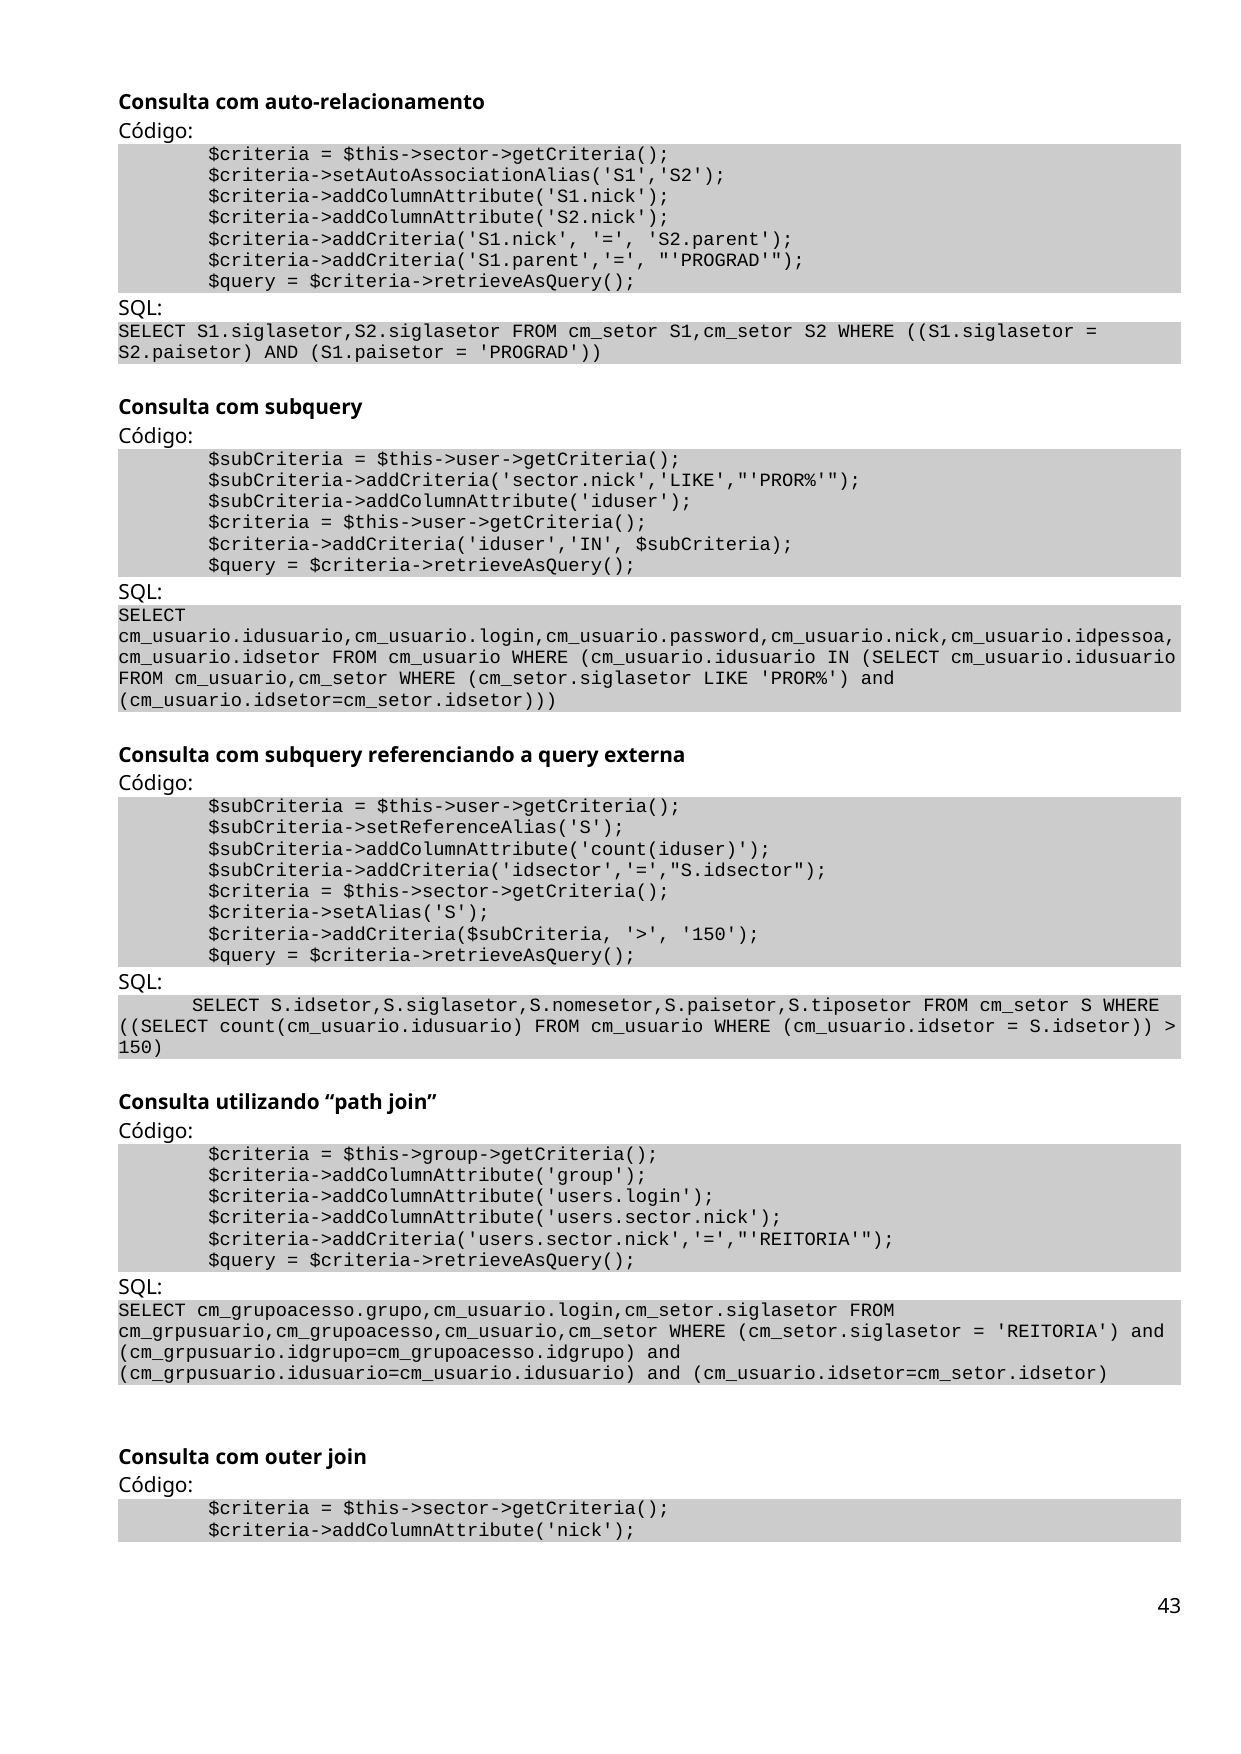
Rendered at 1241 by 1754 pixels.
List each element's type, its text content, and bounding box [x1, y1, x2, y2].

text $query = $criteria->retrieveAsQuery(); [118, 556, 1181, 577]
text Consulta com subquery [118, 392, 1181, 421]
text Consulta com auto-relacionamento [118, 87, 1181, 116]
text $subCriteria = $this->user->getCriteria(); [118, 797, 1181, 818]
text $criteria->addColumnAttribute('users.sector.nick'); [118, 1208, 1181, 1229]
text $criteria->addColumnAttribute('nick'); [118, 1520, 1181, 1542]
text $query = $criteria->retrieveAsQuery(); [118, 272, 1181, 293]
text $criteria = $this->sector->getCriteria(); [118, 882, 1181, 903]
text $criteria->addCriteria('users.sector.nick','=',"'REITORIA'"); [118, 1229, 1181, 1251]
text SQL: [118, 1272, 1181, 1300]
text $subCriteria->addColumnAttribute('count(iduser)'); [118, 839, 1181, 861]
text $query = $criteria->retrieveAsQuery(); [118, 946, 1181, 967]
text $criteria = $this->sector->getCriteria(); [118, 1499, 1181, 1520]
text $criteria->addColumnAttribute('S2.nick'); [118, 208, 1181, 229]
text Consulta utilizando “path join” [118, 1087, 1181, 1116]
text $subCriteria->addColumnAttribute('iduser'); [118, 492, 1181, 513]
text Código: [118, 1116, 1181, 1144]
text $criteria->setAutoAssociationAlias('S1','S2'); [118, 166, 1181, 187]
text $criteria->addColumnAttribute('group'); [118, 1166, 1181, 1187]
text $criteria->addColumnAttribute('S1.nick'); [118, 187, 1181, 208]
text Código: [118, 1471, 1181, 1499]
text $subCriteria->addCriteria('idsector','=',"S.idsector"); [118, 861, 1181, 882]
text $criteria->addCriteria('iduser','IN', $subCriteria); [118, 534, 1181, 556]
text $criteria->addCriteria($subCriteria, '>', '150'); [118, 924, 1181, 946]
text Código: [118, 116, 1181, 144]
text $subCriteria->addCriteria('sector.nick','LIKE',"'PROR%'"); [118, 471, 1181, 492]
text $criteria = $this->group->getCriteria(); [118, 1144, 1181, 1166]
text Consulta com outer join [118, 1442, 1181, 1471]
text Consulta com subquery referenciando a query externa [118, 740, 1181, 768]
text SQL: [118, 967, 1181, 995]
text $query = $criteria->retrieveAsQuery(); [118, 1251, 1181, 1272]
text $subCriteria->setReferenceAlias('S'); [118, 818, 1181, 839]
text $criteria = $this->sector->getCriteria(); [118, 144, 1181, 166]
text SELECT cm_grupoacesso.grupo,cm_usuario.login,cm_setor.siglasetor FROM cm_grpusuario,cm_grupoacesso,cm_usuario,cm_setor WHERE (cm_setor.siglasetor = 'REITORIA') and (cm_grpusuario.idgrupo=cm_grupoacesso.idgrupo) and (cm_grpusuario.idusuario=cm_usuario.idusuario) and (cm_usuario.idsetor=cm_setor.idsetor) [118, 1300, 1181, 1385]
text Código: [118, 768, 1181, 797]
text $criteria->addColumnAttribute('users.login'); [118, 1187, 1181, 1208]
text SQL: [118, 577, 1181, 605]
text $criteria = $this->user->getCriteria(); [118, 513, 1181, 534]
text $subCriteria = $this->user->getCriteria(); [118, 449, 1181, 471]
text $criteria->setAlias('S'); [118, 903, 1181, 924]
text Código: [118, 421, 1181, 449]
text $criteria->addCriteria('S1.nick', '=', 'S2.parent'); [118, 229, 1181, 251]
text $criteria->addCriteria('S1.parent','=', "'PROGRAD'"); [118, 251, 1181, 272]
text SELECT cm_usuario.idusuario,cm_usuario.login,cm_usuario.password,cm_usuario.nick,cm_usuario.idpessoa, cm_usuario.idsetor FROM cm_usuario WHERE (cm_usuario.idusuario IN (SELECT cm_usuario.idusuario FROM cm_usuario,cm_setor WHERE (cm_setor.siglasetor LIKE 'PROR%') and (cm_usuario.idsetor=cm_setor.idsetor))) [118, 605, 1181, 712]
text SQL: [118, 293, 1181, 322]
text SELECT S1.siglasetor,S2.siglasetor FROM cm_setor S1,cm_setor S2 WHERE ((S1.siglasetor = S2.paisetor) AND (S1.paisetor = 'PROGRAD')) [118, 322, 1181, 364]
text SELECT S.idsetor,S.siglasetor,S.nomesetor,S.paisetor,S.tiposetor FROM cm_setor S WHERE ((SELECT count(cm_usuario.idusuario) FROM cm_usuario WHERE (cm_usuario.idsetor = S.idsetor)) > 150) [118, 995, 1181, 1059]
